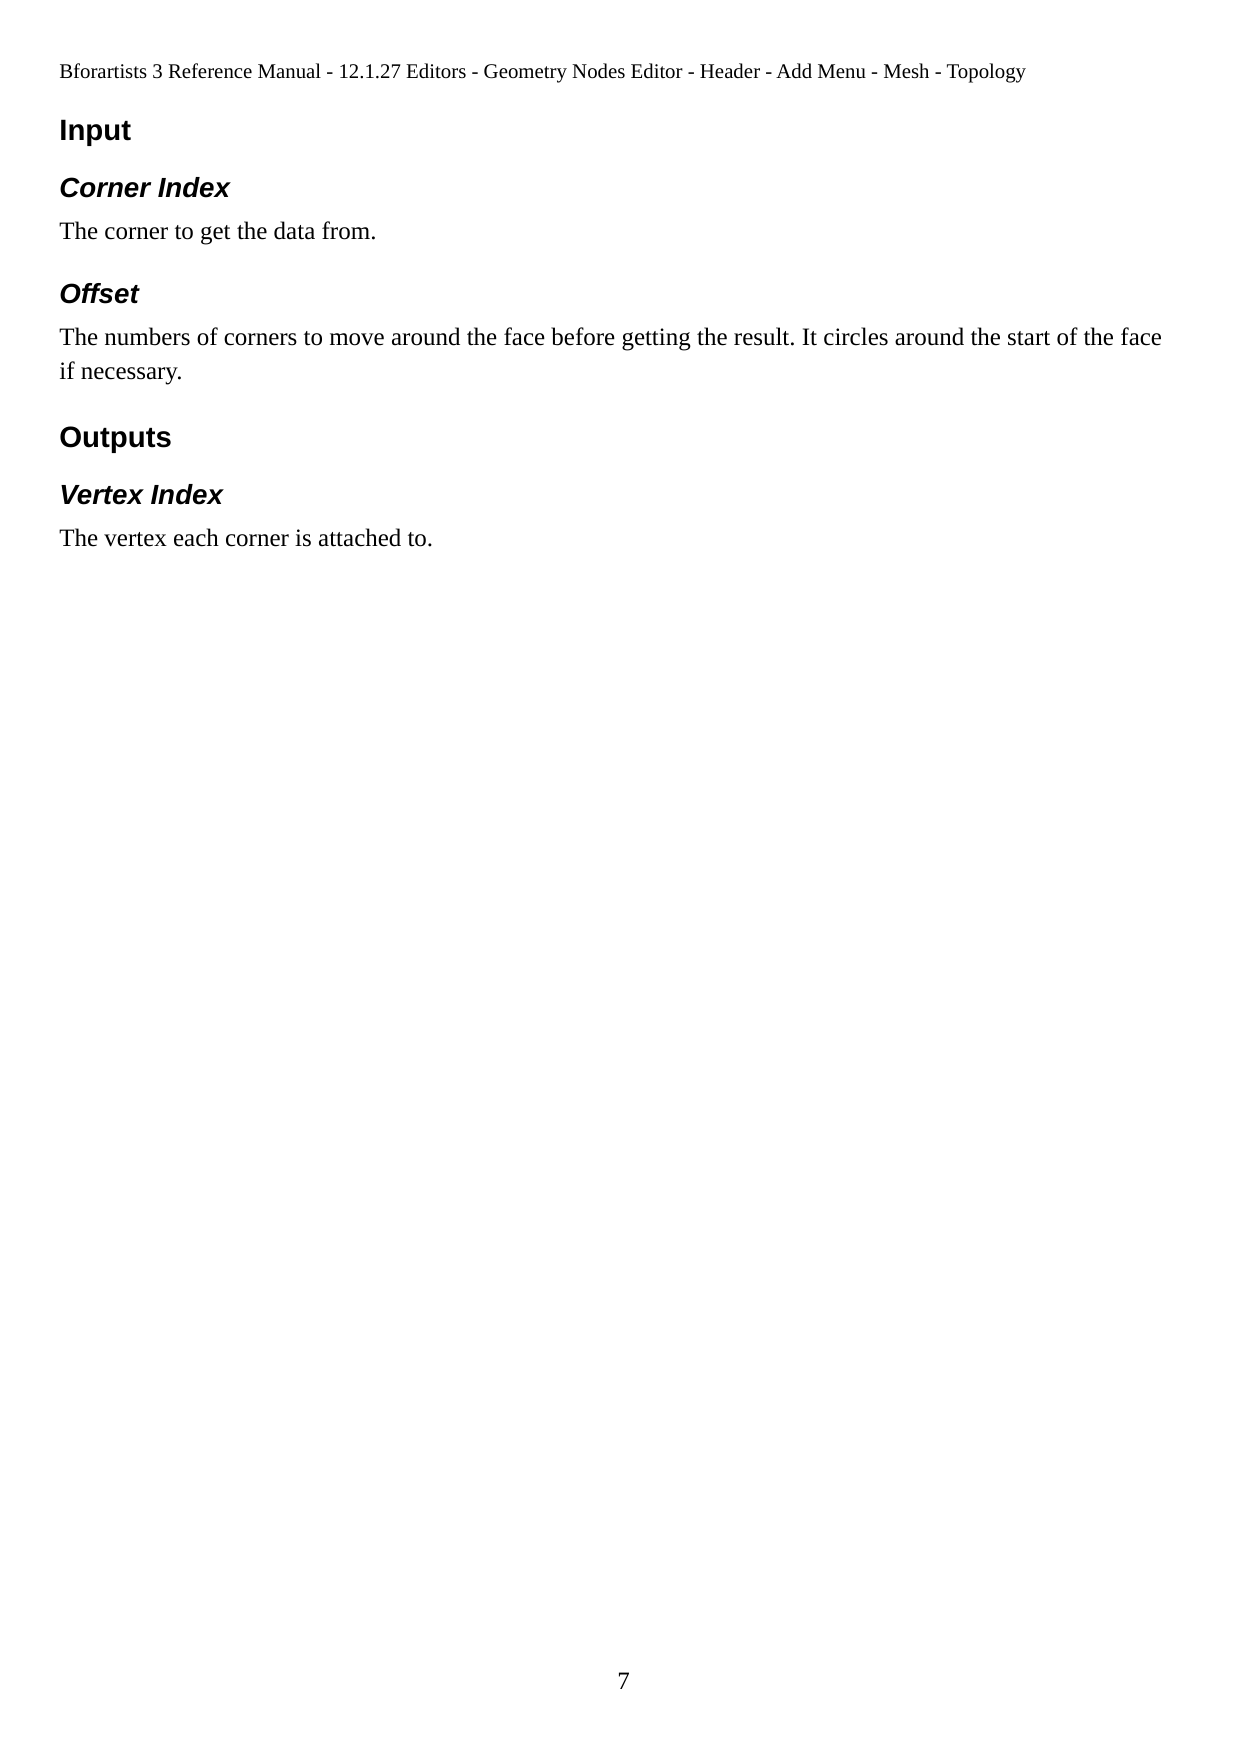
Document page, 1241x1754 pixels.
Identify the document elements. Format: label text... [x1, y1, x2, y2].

subtitle Outputs [59, 420, 1181, 453]
text The numbers of corners to move around the face before getting the result. It circles around the start of the face if necessary. [59, 322, 1181, 385]
text The vertex each corner is attached to. [59, 523, 1181, 552]
subtitle Vertex Index [59, 478, 1181, 510]
subtitle Corner Index [59, 171, 1181, 203]
text The corner to get the data from. [59, 216, 1181, 244]
subtitle Offset [59, 277, 1181, 309]
subtitle Input [59, 113, 1181, 146]
